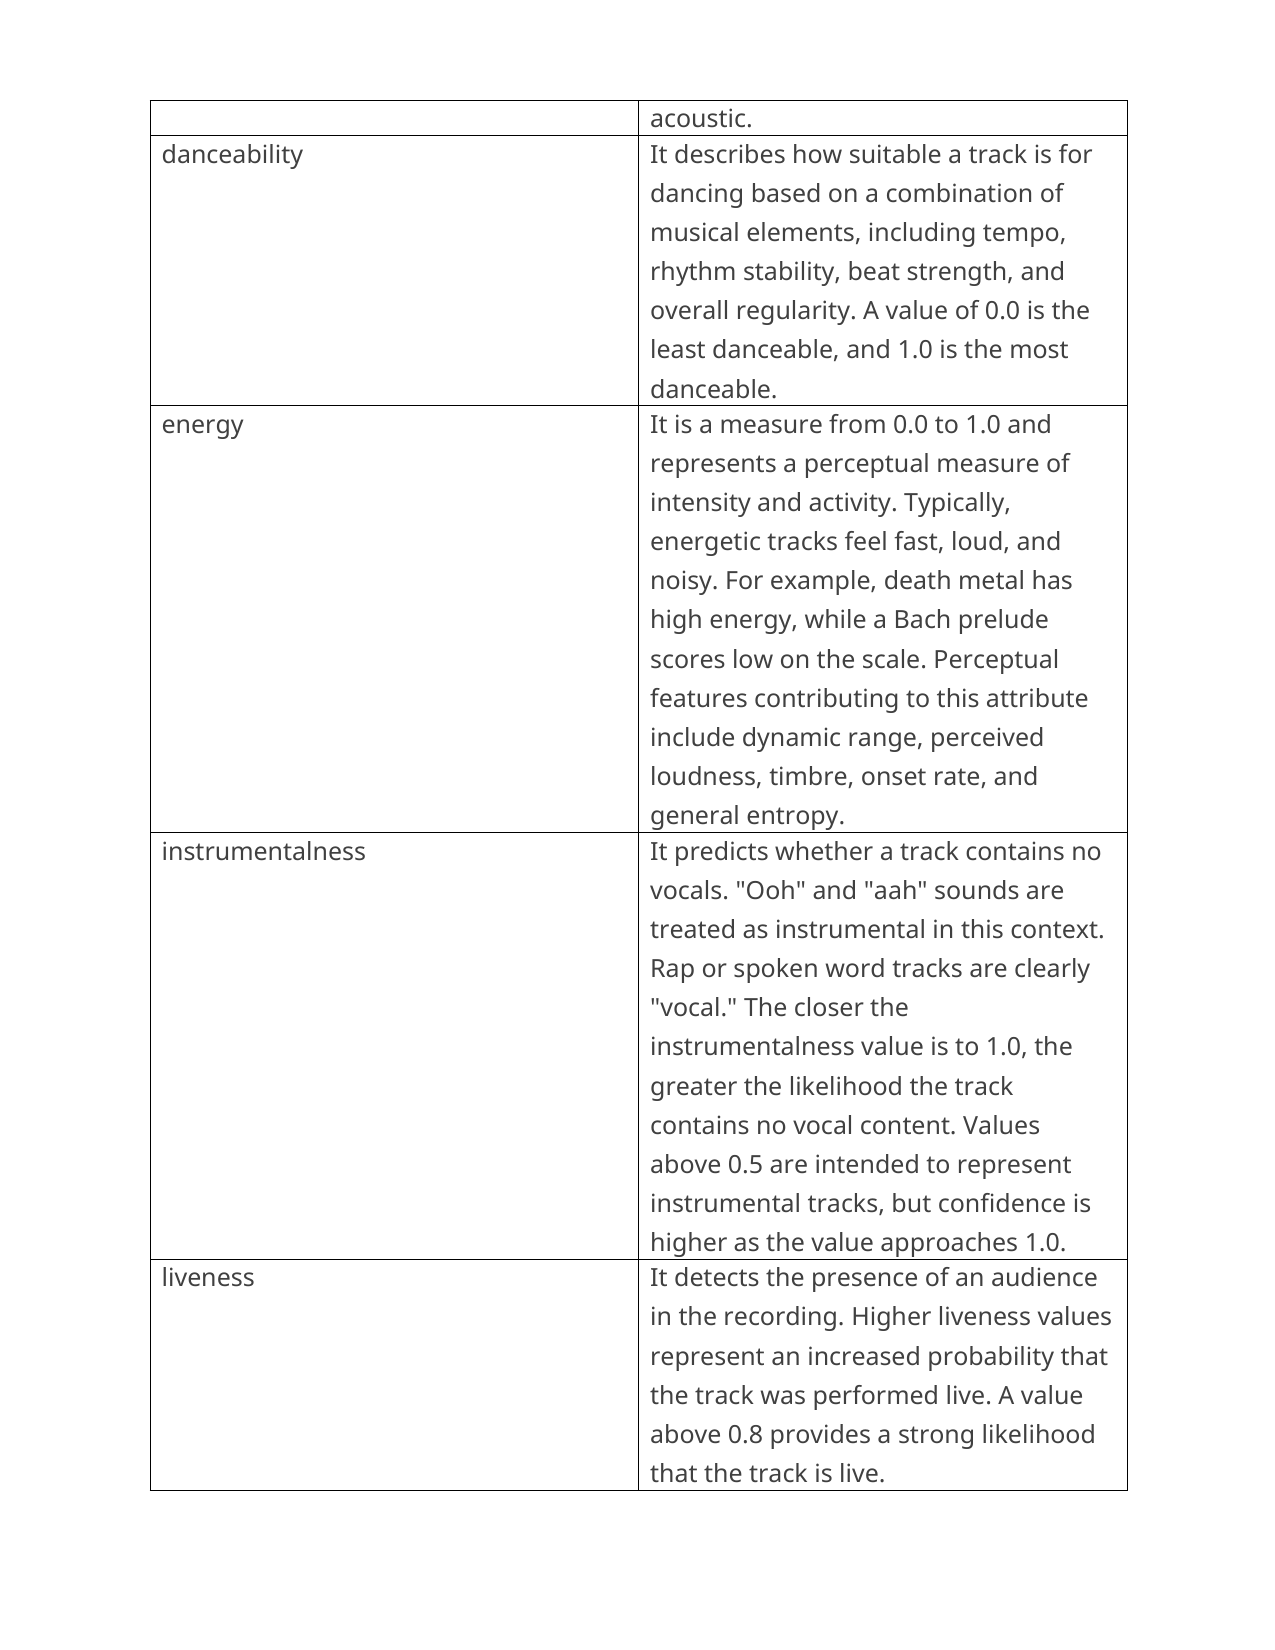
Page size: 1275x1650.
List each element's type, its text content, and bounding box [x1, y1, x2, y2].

table_cell energy [151, 406, 638, 832]
table_cell It detects the presence of an audience in the recording. Higher liveness values represent an increased probability that the track was performed live. A value above 0.8 provides a strong likelihood that the track is live. [639, 1260, 1127, 1490]
table_cell It is a measure from 0.0 to 1.0 and represents a perceptual measure of intensity and activity. Typically, energetic tracks feel fast, loud, and noisy. For example, death metal has high energy, while a Bach prelude scores low on the scale. Perceptual features contributing to this attribute include dynamic range, perceived loudness, timbre, onset rate, and general entropy. [639, 406, 1127, 832]
table_cell It describes how suitable a track is for dancing based on a combination of musical elements, including tempo, rhythm stability, beat strength, and overall regularity. A value of 0.0 is the least danceable, and 1.0 is the most danceable. [639, 136, 1127, 405]
table_cell danceability [151, 136, 638, 405]
table_cell instrumentalness [151, 833, 638, 1259]
table_cell [151, 101, 638, 135]
table_cell liveness [151, 1260, 638, 1490]
table_cell acoustic. [639, 101, 1127, 135]
table_cell It predicts whether a track contains no vocals. "Ooh" and "aah" sounds are treated as instrumental in this context. Rap or spoken word tracks are clearly "vocal." The closer the instrumentalness value is to 1.0, the greater the likelihood the track contains no vocal content. Values above 0.5 are intended to represent instrumental tracks, but confidence is higher as the value approaches 1.0. [639, 833, 1127, 1259]
